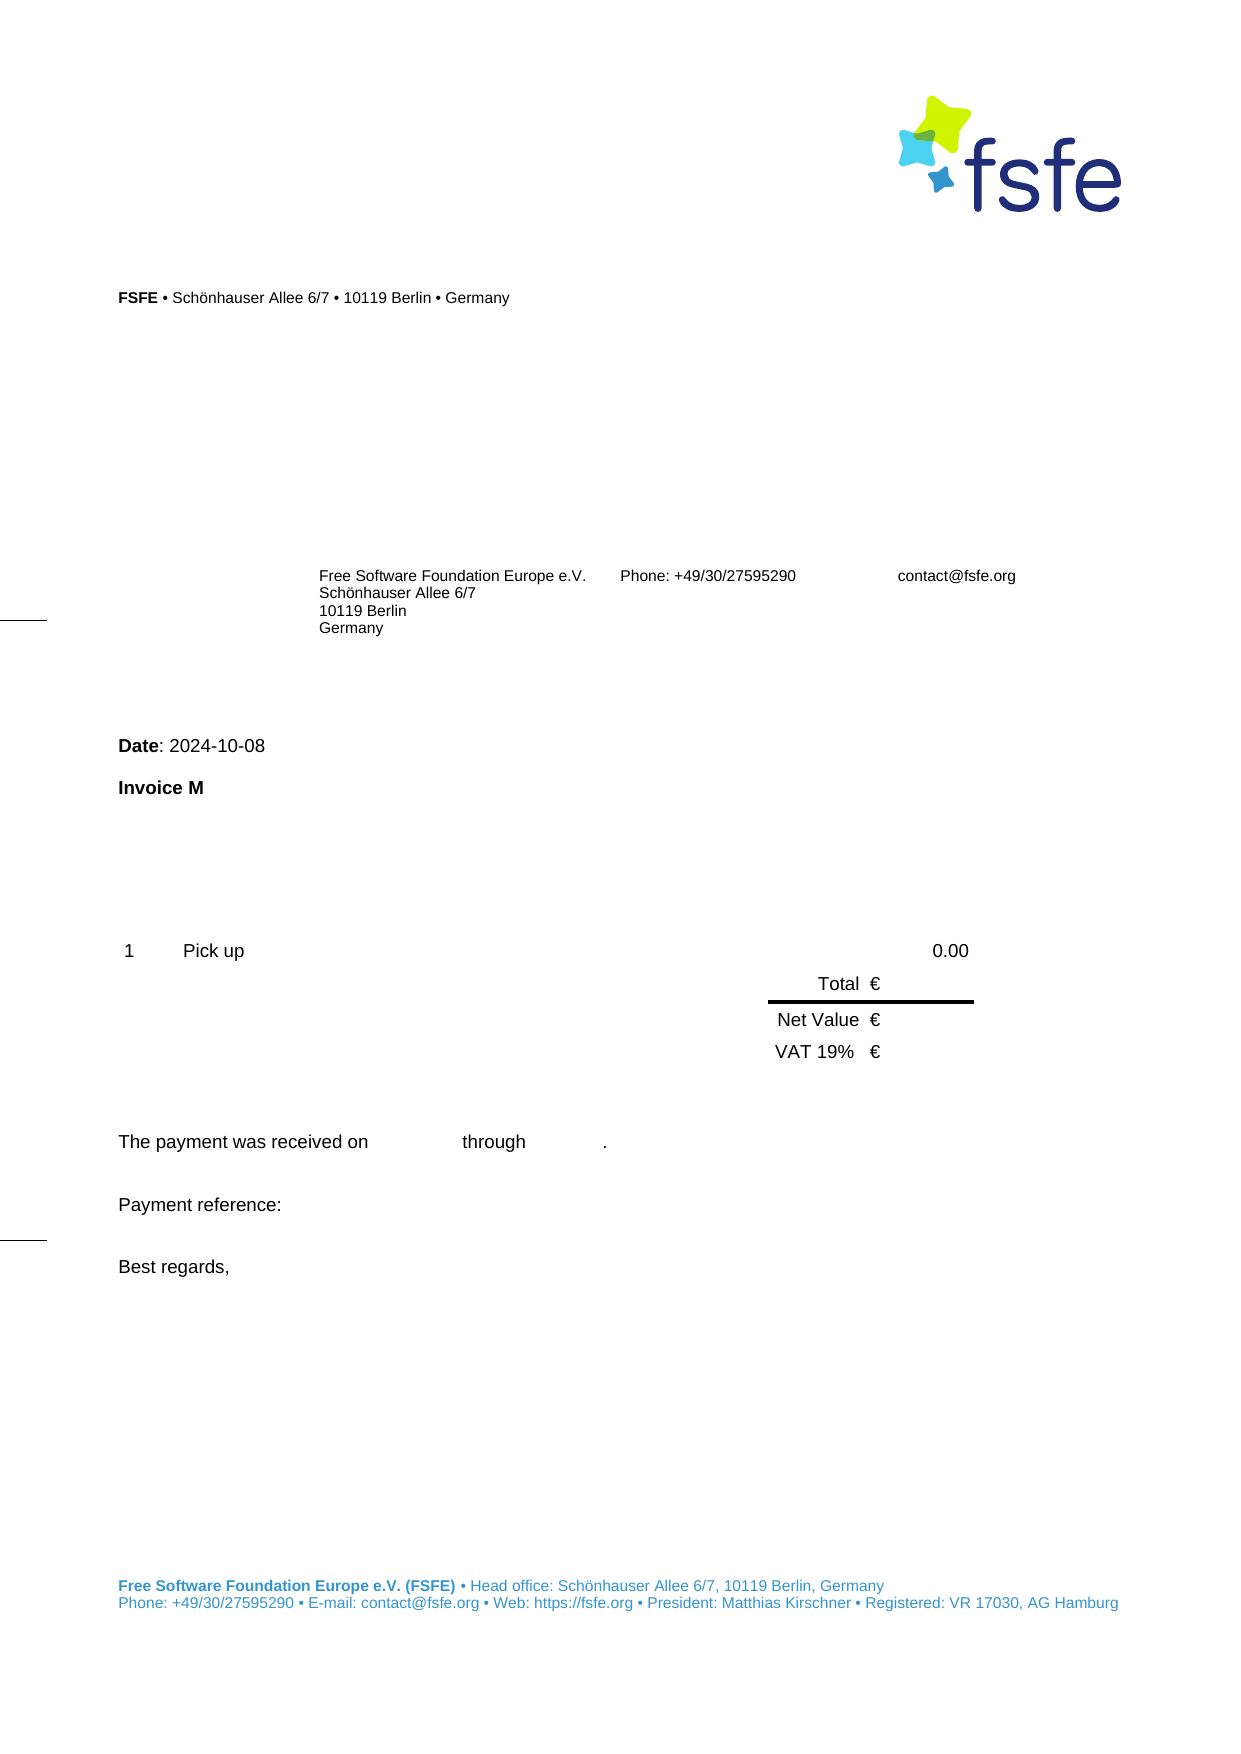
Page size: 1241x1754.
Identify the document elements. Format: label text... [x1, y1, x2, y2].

text Germany [319, 619, 620, 637]
table_cell [118, 968, 768, 1000]
text Best regards, [118, 1257, 1122, 1278]
text <Country> [118, 426, 1122, 447]
text <Name> [118, 363, 1122, 384]
table_cell Net Value € [768, 1004, 886, 1036]
table_cell Pick up [177, 935, 886, 968]
text [118, 447, 1122, 567]
table_header <Amount> [886, 882, 974, 935]
table_cell <Net> [886, 1004, 974, 1036]
text [118, 307, 1122, 363]
text Phone: +49/30/27595290 [620, 567, 898, 584]
table_header <Count> [118, 882, 177, 935]
table_cell 0.00 [886, 935, 974, 968]
text <Address> [118, 384, 1122, 405]
table_cell VAT 19% € [768, 1036, 886, 1068]
table_cell Total € [768, 968, 886, 1000]
text Payment reference: <Code> [118, 1194, 1122, 1215]
table_header <Item> [177, 882, 886, 935]
table_cell 1 [118, 935, 177, 968]
table_cell <Vat> [886, 1036, 974, 1068]
text Tobias Diekershoff [118, 567, 319, 584]
text Free Software Foundation Europe e.V. [319, 567, 620, 584]
text Schönhauser Allee 6/7 [319, 584, 620, 602]
text <ZipCity> [118, 405, 1122, 426]
table_cell [118, 1036, 768, 1068]
text Invoice M<Number> [118, 777, 1122, 798]
table_cell <Total> [886, 968, 974, 1000]
text The payment was received on <Paydate> through <Means>. [118, 1131, 1122, 1152]
text contact@fsfe.org [898, 567, 1122, 584]
text Date: 2024-10-08 [118, 584, 1122, 756]
table_cell [118, 1000, 768, 1036]
text FSFE • Schönhauser Allee 6/7 • 10119 Berlin • Germany [118, 289, 1122, 307]
text 10119 Berlin [319, 602, 620, 619]
text Tobias Diekershoff [118, 1299, 1122, 1320]
